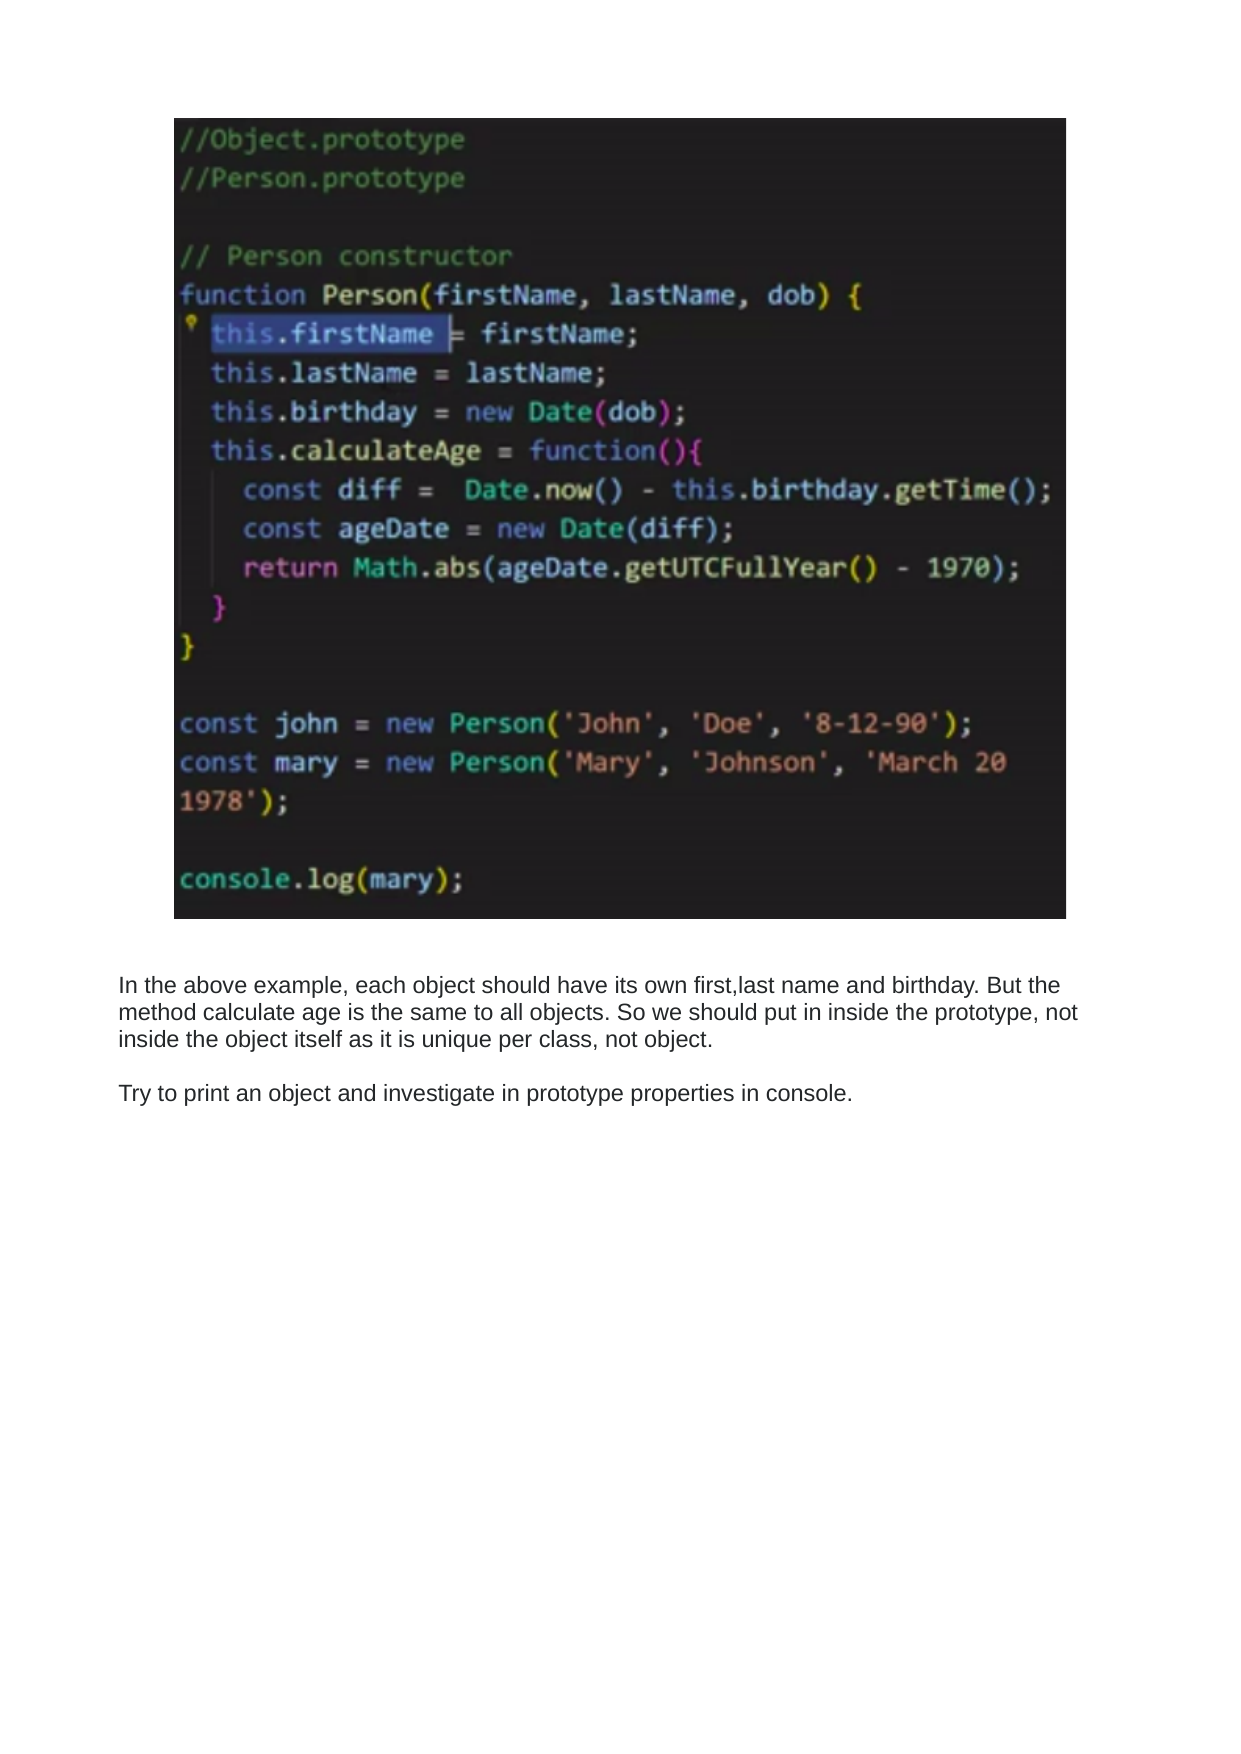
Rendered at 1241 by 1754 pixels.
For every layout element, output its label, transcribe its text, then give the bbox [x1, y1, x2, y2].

picture [174, 118, 1067, 919]
text Try to print an object and investigate in prototype properties in console. [118, 1079, 1122, 1106]
text In the above example, each object should have its own first,last name and birthday. But the method calculate age is the same to all objects. So we should put in inside the prototype, not inside the object itself as it is unique per class, not object. [118, 972, 1122, 1052]
